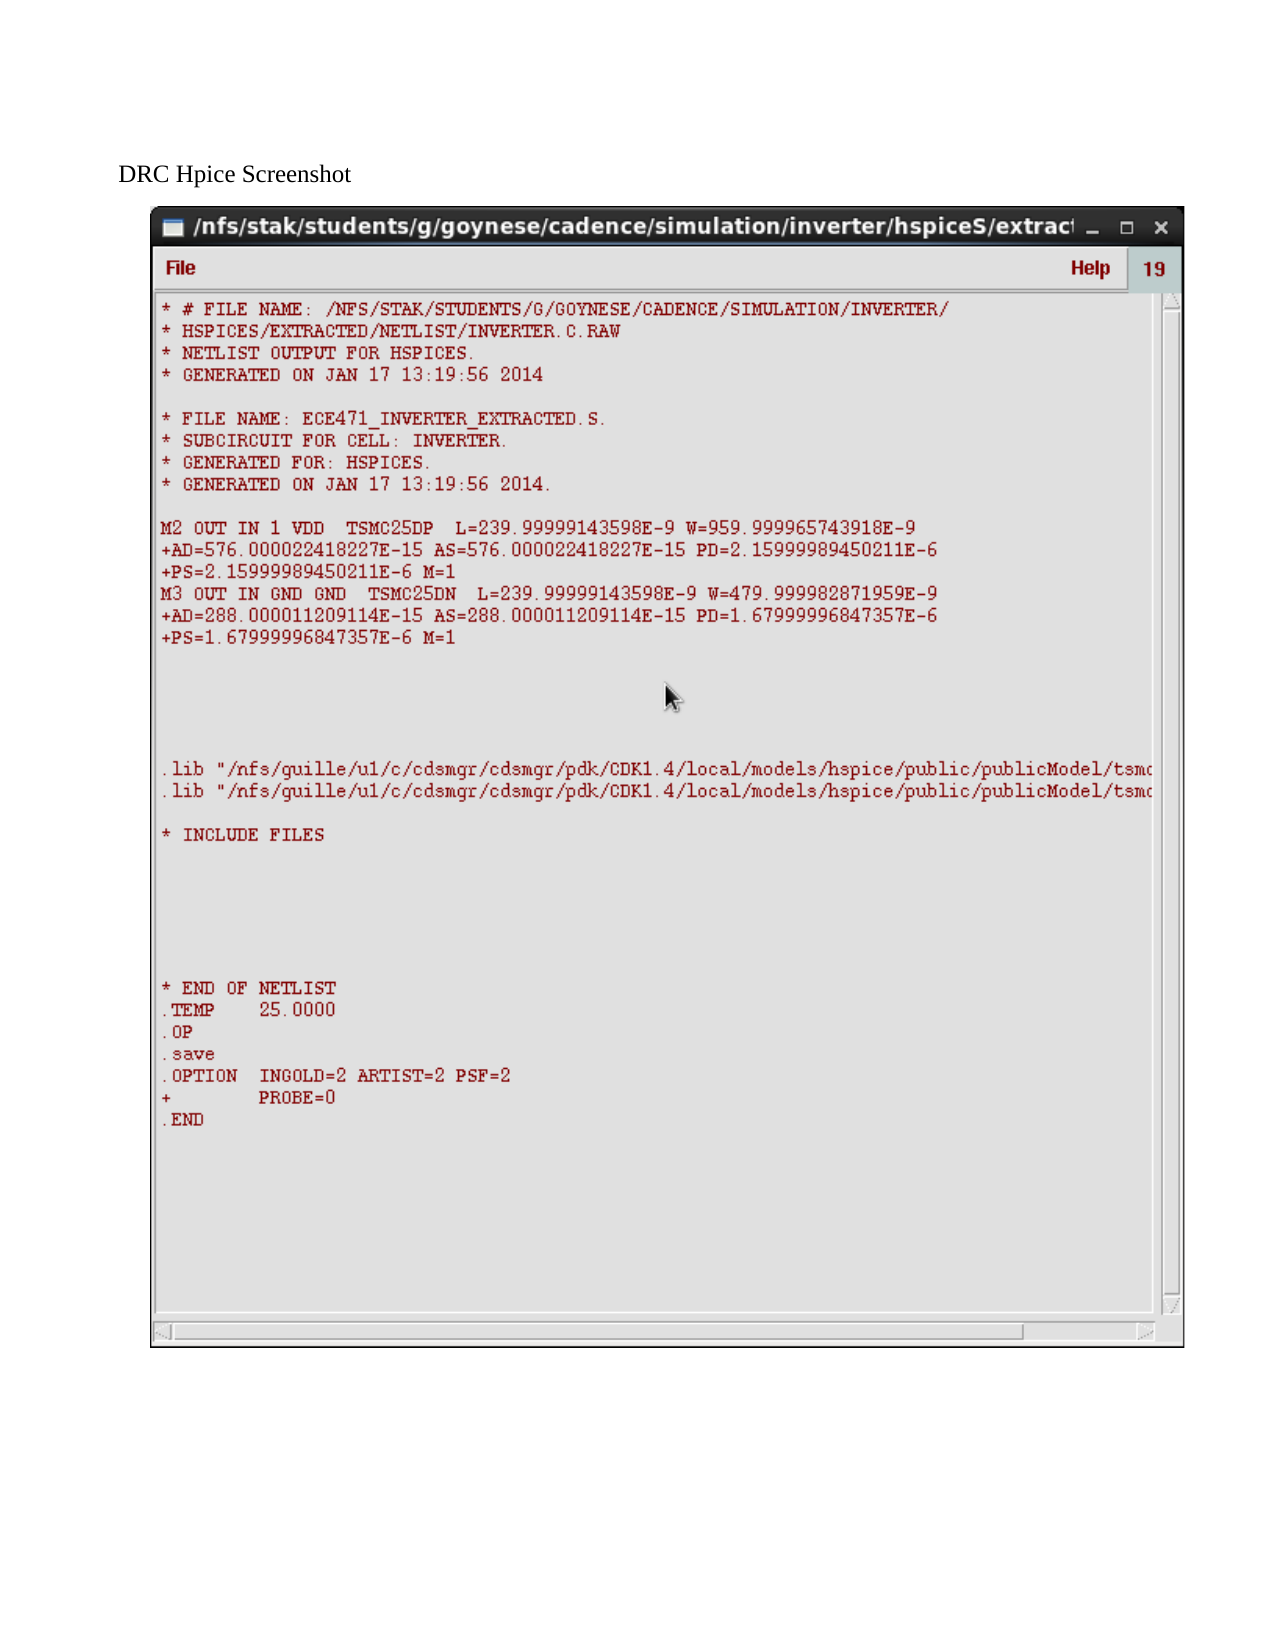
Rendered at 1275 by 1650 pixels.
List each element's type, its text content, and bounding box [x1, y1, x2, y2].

picture [150, 206, 1185, 1348]
text DRC Hpice Screenshot [118, 159, 1157, 188]
